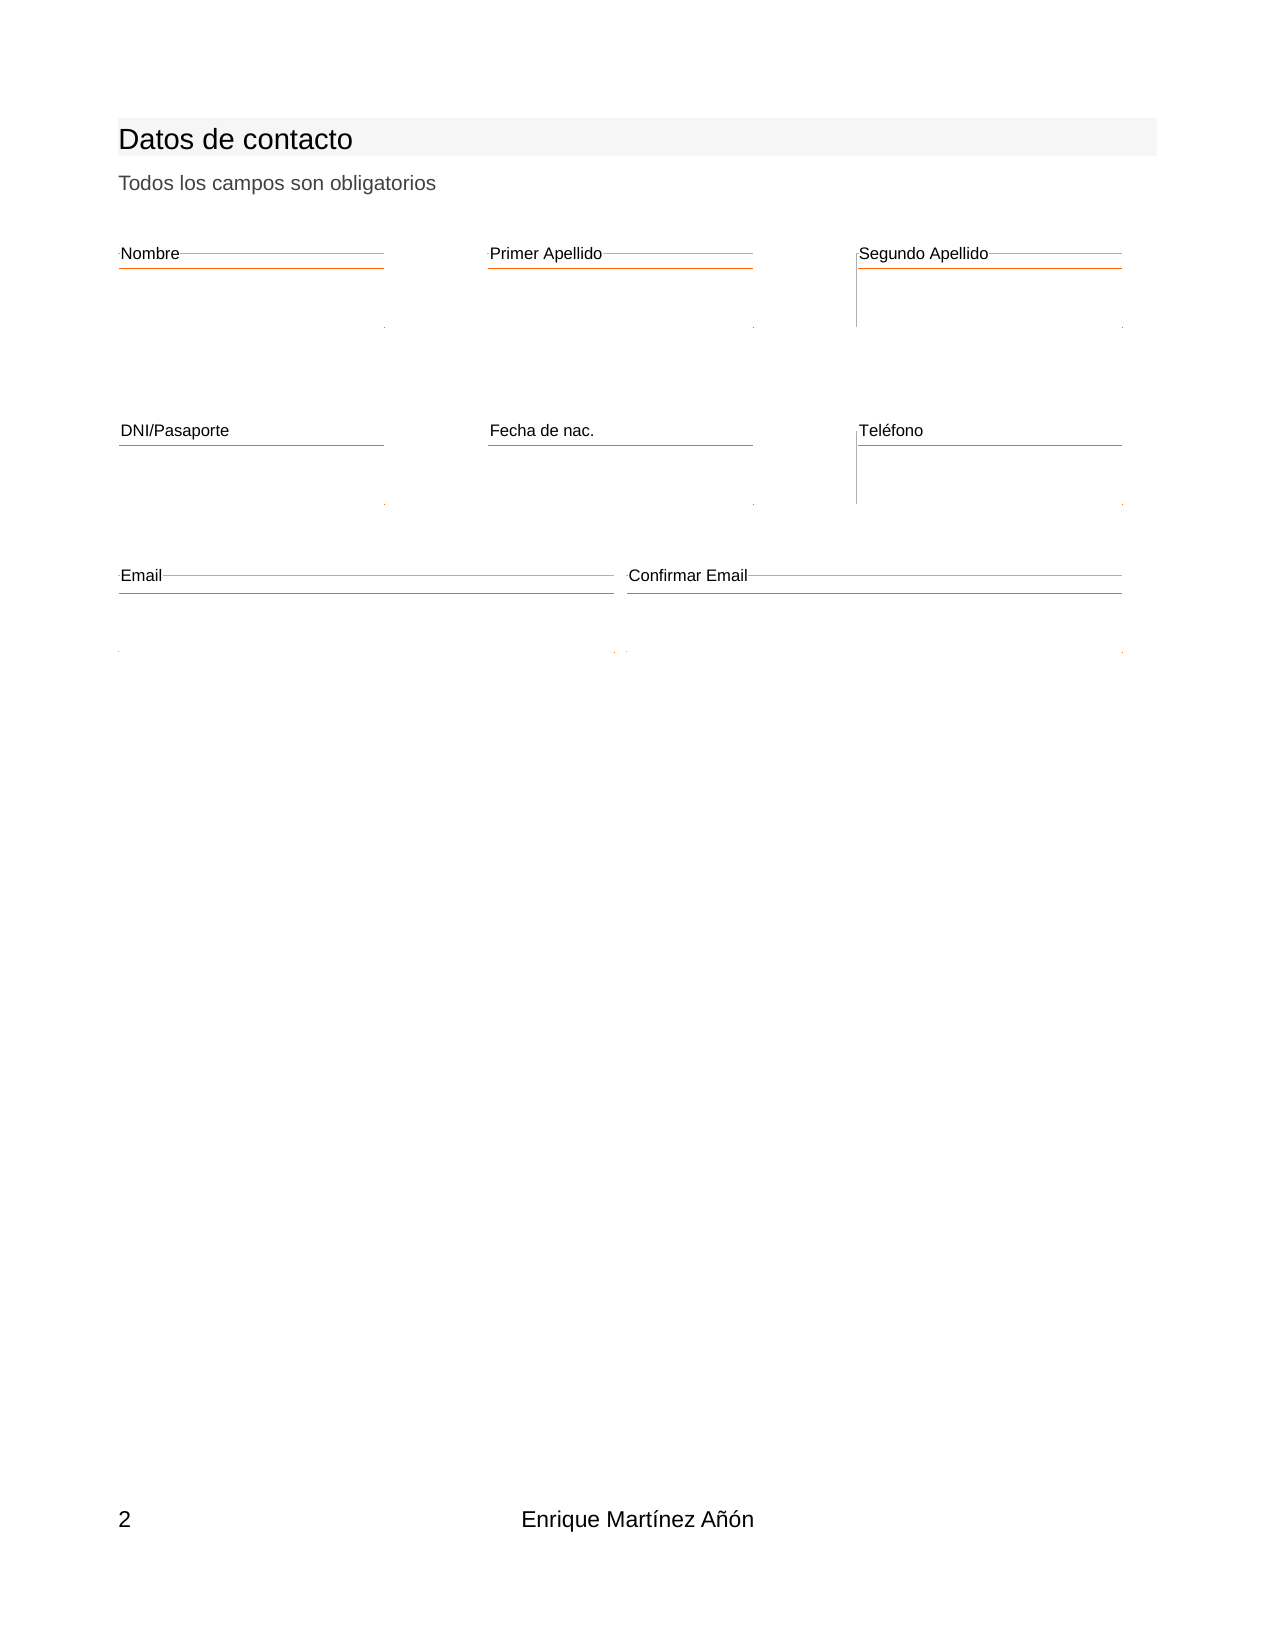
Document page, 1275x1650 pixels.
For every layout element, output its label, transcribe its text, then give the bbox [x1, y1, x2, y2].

text Todos los campos son obligatorios [118, 170, 1157, 194]
subtitle Datos de contacto [118, 118, 1157, 156]
